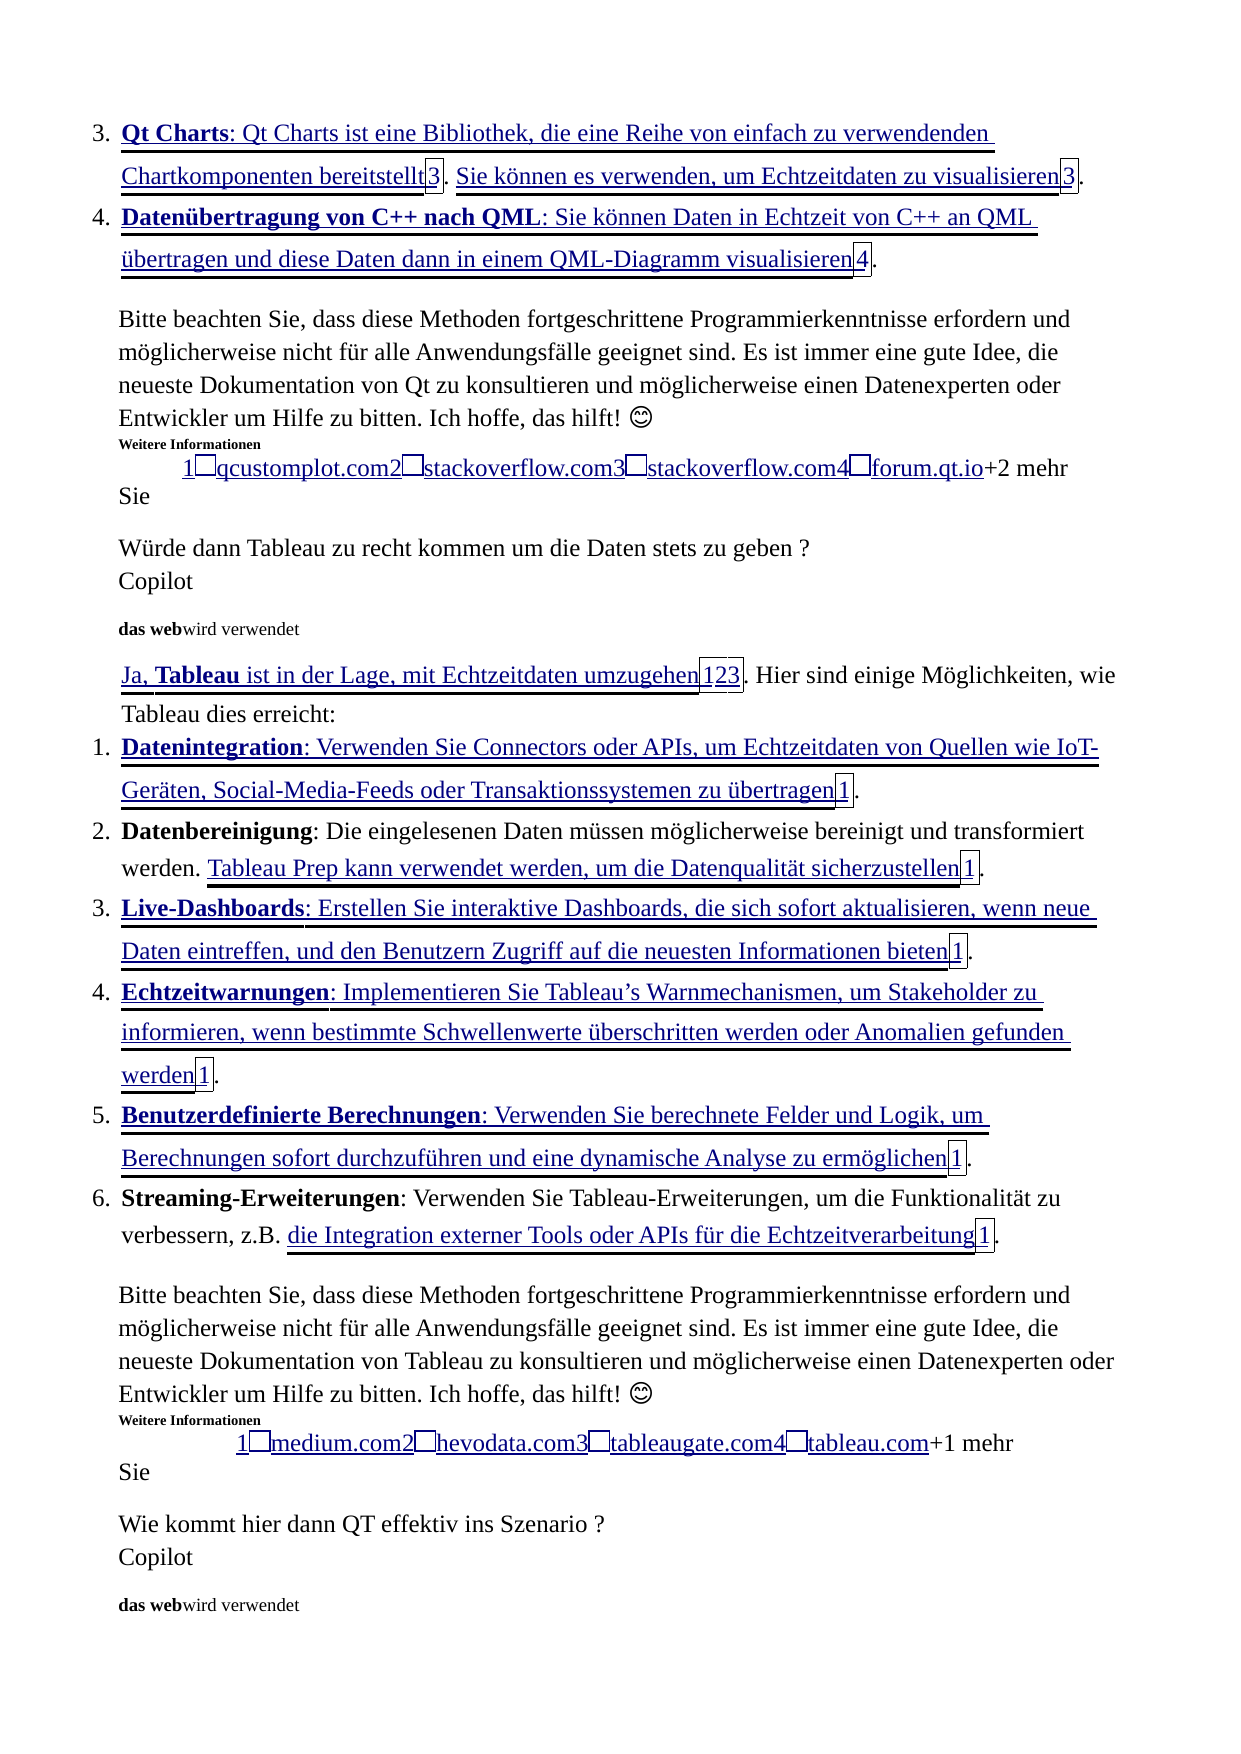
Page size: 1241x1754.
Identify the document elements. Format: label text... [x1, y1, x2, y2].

text 1medium.com2hevodata.com3tableaugate.com4tableau.com+1 mehr [127, 1428, 1122, 1457]
text Sie [118, 481, 1122, 510]
list Datenbereinigung: Die eingelesenen Daten müssen möglicherweise bereinigt und transformiert werden. Tableau Prep kann verwendet werden, um die Datenqualität sicherzustellen1. [121, 816, 1119, 888]
text Bitte beachten Sie, dass diese Methoden fortgeschrittene Programmierkenntnisse erfordern und möglicherweise nicht für alle Anwendungsfälle geeignet sind. Es ist immer eine gute Idee, die neueste Dokumentation von Qt zu konsultieren und möglicherweise einen Datenexperten oder Entwickler um Hilfe zu bitten. Ich hoffe, das hilft! 😊 [118, 304, 1122, 432]
list Live-Dashboards: Erstellen Sie interaktive Dashboards, die sich sofort aktualisieren, wenn neue Daten eintreffen, und den Benutzern Zugriff auf die neuesten Informationen bieten1. [121, 893, 1119, 971]
text Bitte beachten Sie, dass diese Methoden fortgeschrittene Programmierkenntnisse erfordern und möglicherweise nicht für alle Anwendungsfälle geeignet sind. Es ist immer eine gute Idee, die neueste Dokumentation von Tableau zu konsultieren und möglicherweise einen Datenexperten oder Entwickler um Hilfe zu bitten. Ich hoffe, das hilft! 😊 [118, 1280, 1122, 1407]
list Echtzeitwarnungen: Implementieren Sie Tableau’s Warnmechanismen, um Stakeholder zu informieren, wenn bestimmte Schwellenwerte überschritten werden oder Anomalien gefunden werden1. [121, 977, 1119, 1094]
text Ja, Tableau ist in der Lage, mit Echtzeitdaten umzugehen123. Hier sind einige Möglichkeiten, wie Tableau dies erreicht: [121, 657, 1119, 728]
text Copilot [118, 566, 1122, 595]
subtitle Weitere Informationen [118, 1412, 1122, 1428]
subtitle Weitere Informationen [118, 436, 1122, 453]
list Datenintegration: Verwenden Sie Connectors oder APIs, um Echtzeitdaten von Quellen wie IoT-Geräten, Social-Media-Feeds oder Transaktionssystemen zu übertragen1. [121, 732, 1119, 810]
list Qt Charts: Qt Charts ist eine Bibliothek, die eine Reihe von einfach zu verwendenden Chartkomponenten bereitstellt3. Sie können es verwenden, um Echtzeitdaten zu visualisieren3. [121, 118, 1119, 196]
text 1qcustomplot.com2stackoverflow.com3stackoverflow.com4forum.qt.io+2 mehr [127, 453, 1122, 481]
text Sie [118, 1457, 1122, 1486]
text das webwird verwendet [118, 618, 1122, 639]
list Datenübertragung von C++ nach QML: Sie können Daten in Echtzeit von C++ an QML übertragen und diese Daten dann in einem QML-Diagramm visualisieren4. [121, 202, 1119, 279]
text Würde dann Tableau zu recht kommen um die Daten stets zu geben ? [118, 533, 1122, 562]
text Copilot [118, 1542, 1122, 1571]
text das webwird verwendet [118, 1594, 1122, 1615]
list Benutzerdefinierte Berechnungen: Verwenden Sie berechnete Felder und Logik, um Berechnungen sofort durchzuführen und eine dynamische Analyse zu ermöglichen1. [121, 1100, 1119, 1178]
list Streaming-Erweiterungen: Verwenden Sie Tableau-Erweiterungen, um die Funktionalität zu verbessern, z.B. die Integration externer Tools oder APIs für die Echtzeitverarbeitung1. [121, 1183, 1119, 1255]
text Wie kommt hier dann QT effektiv ins Szenario ? [118, 1509, 1122, 1538]
